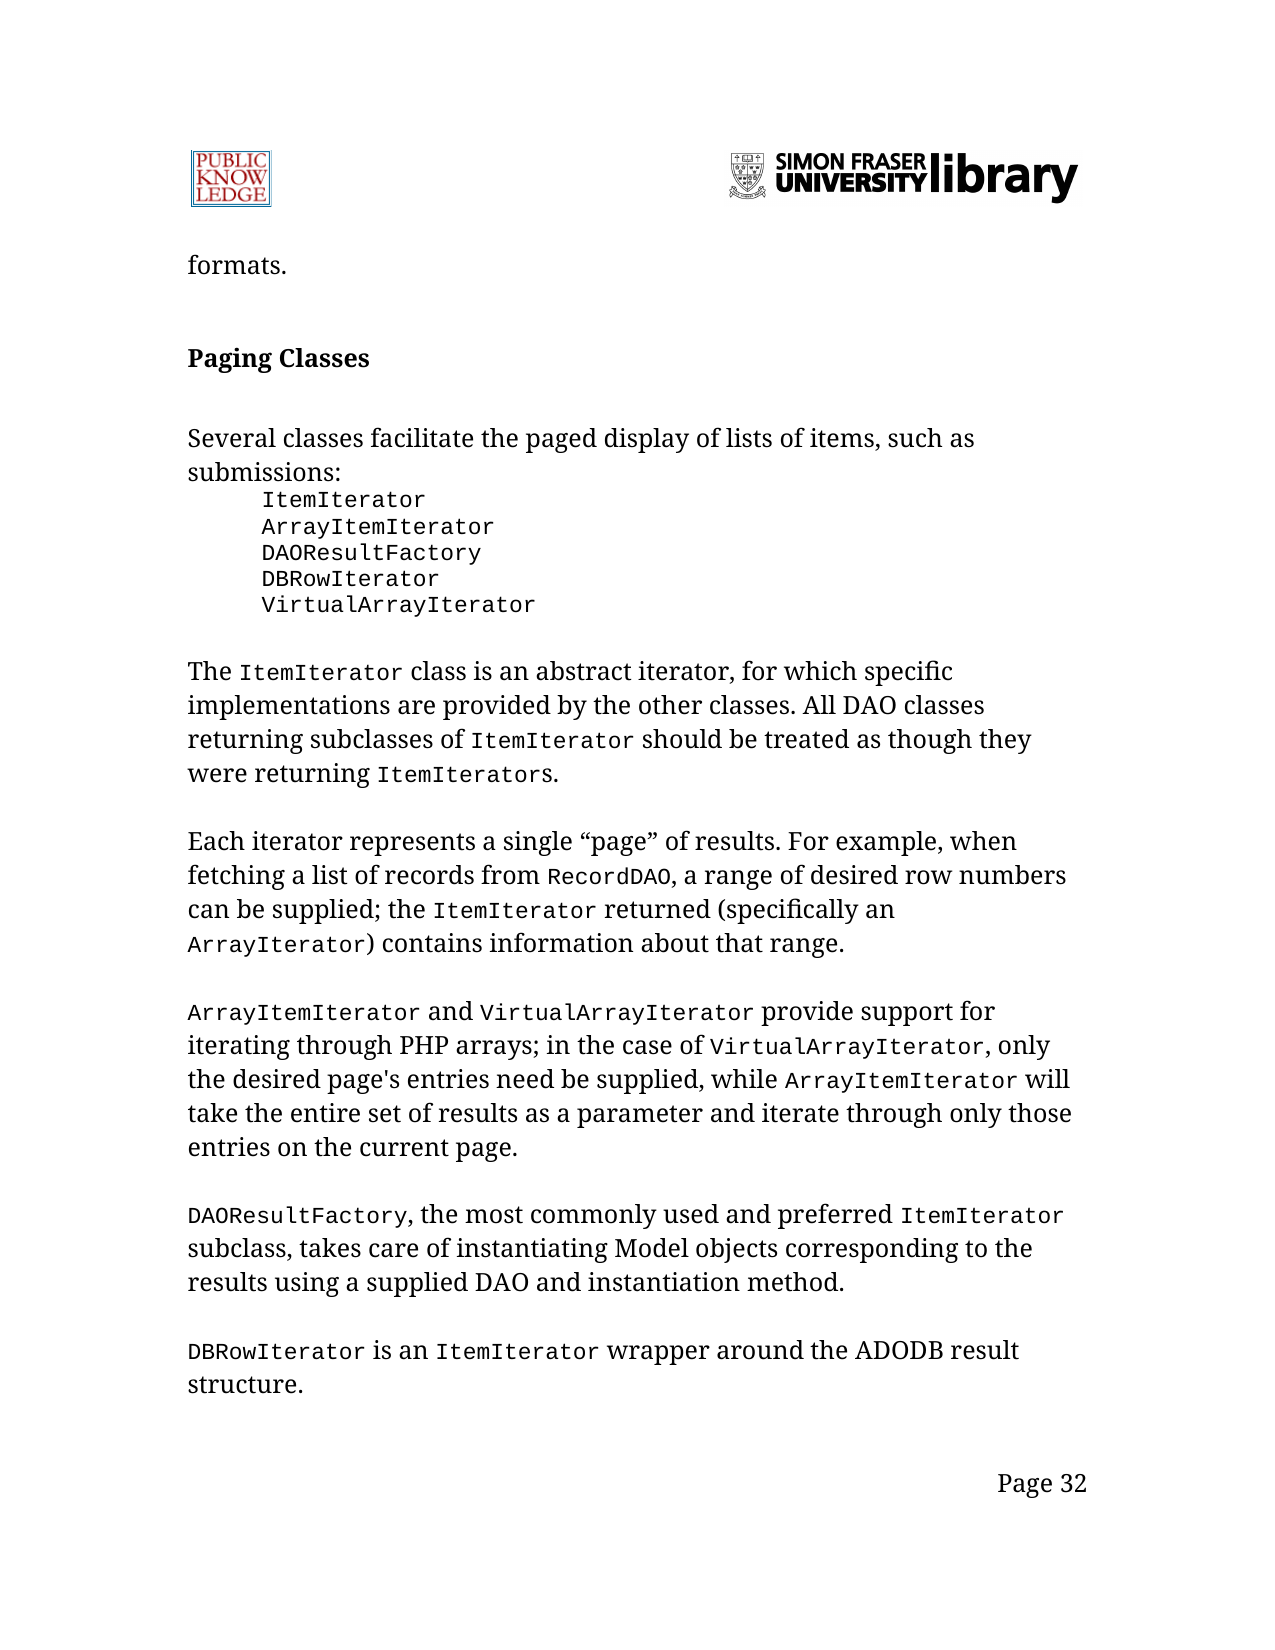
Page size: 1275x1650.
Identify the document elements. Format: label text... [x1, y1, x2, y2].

picture [193, 150, 272, 205]
text Several classes facilitate the paged display of lists of items, such as submissions: [187, 421, 1087, 489]
text ArrayItemIterator and VirtualArrayIterator provide support for iterating through PHP arrays; in the case of VirtualArrayIterator, only the desired page's entries need be supplied, while ArrayItemIterator will take the entire set of results as a parameter and iterate through only those entries on the current page. [187, 993, 1087, 1163]
subtitle Paging Classes [187, 340, 1087, 374]
text formats. [187, 247, 1087, 281]
text ArrayItemIterator [261, 515, 1087, 541]
text Each iterator represents a single “page” of results. For example, when fetching a list of records from RecordDAO, a range of desired row numbers can be supplied; the ItemIterator returned (specifically an ArrayIterator) contains information about that range. [187, 824, 1087, 959]
text DBRowIterator is an ItemIterator wrapper around the ADODB result structure. [187, 1333, 1087, 1401]
text The ItemIterator class is an abstract iterator, for which specific implementations are provided by the other classes. All DAO classes returning subclasses of ItemIterator should be treated as though they were returning ItemIterators. [187, 654, 1087, 790]
text DAOResultFactory [261, 541, 1087, 567]
picture [723, 150, 1083, 207]
text VirtualArrayIterator [261, 594, 1087, 620]
text ItemIterator [261, 489, 1087, 515]
text DAOResultFactory, the most commonly used and preferred ItemIterator subclass, takes care of instantiating Model objects corresponding to the results using a supplied DAO and instantiation method. [187, 1197, 1087, 1299]
text DBRowIterator [261, 567, 1087, 594]
